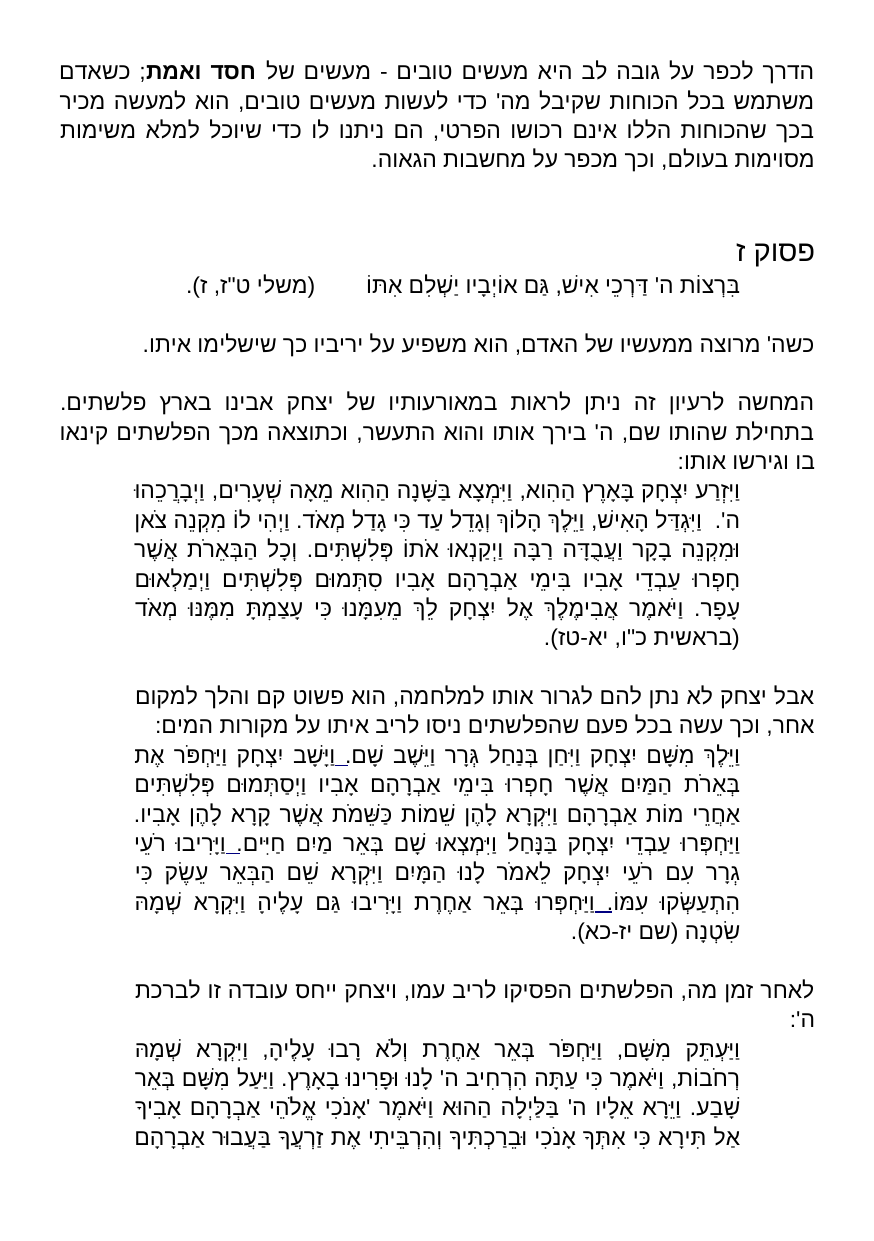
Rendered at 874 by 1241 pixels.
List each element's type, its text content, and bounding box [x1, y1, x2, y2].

text וַיַּעְתֵּק מִשָּׁם, וַיַּחְפֹּר בְּאֵר אַחֶרֶת וְלֹא רָבוּ עָלֶיהָ, וַיִּקְרָא שְׁמָהּ רְחֹבוֹת, וַיֹּאמֶר כִּי עַתָּה הִרְחִיב ה' לָנוּ וּפָרִינוּ בָאָרֶץ. וַיַּעַל מִשָּׁם בְּאֵר שָׁבַע. וַיֵּרָא אֵלָיו ה' בַּלַּיְלָה הַהוּא וַיֹּאמֶר 'אָנֹכִי אֱלֹהֵי אַבְרָהָם אָבִיךָ אַל תִּירָא כִּי אִתְּךָ אָנֹכִי וּבֵרַכְתִּיךָ וְהִרְבֵּיתִי אֶת זַרְעֲךָ בַּעֲבוּר אַבְרָהָם [134, 1036, 740, 1150]
text בִּרְצוֹת ה' דַּרְכֵי אִישׁ, גַּם אוֹיְבָיו יַשְׁלִם אִתּוֹ (משלי ט"ז, ז). [134, 273, 740, 298]
text וַיִּזְרַע יִצְחָק בָּאָרֶץ הַהִוא, וַיִּמְצָא בַּשָּׁנָה הַהִוא מֵאָה שְׁעָרִים, וַיְבָרֲכֵהוּ ה'. וַיִּגְדַּל הָאִישׁ, וַיֵּלֶךְ הָלוֹךְ וְגָדֵל עַד כִּי גָדַל מְאֹד. וַיְהִי לוֹ מִקְנֵה צֹאן וּמִקְנֵה בָקָר וַעֲבֻדָּה רַבָּה וַיְקַנְאוּ אֹתוֹ פְּלִשְׁתִּים. וְכָל הַבְּאֵרֹת אֲשֶׁר חָפְרוּ עַבְדֵי אָבִיו בִּימֵי אַבְרָהָם אָבִיו סִתְּמוּם פְּלִשְׁתִּים וַיְמַלְאוּם עָפָר. וַיֹּאמֶר אֲבִימֶלֶךְ אֶל יִצְחָק לֵךְ מֵעִמָּנוּ כִּי עָצַמְתָּ מִמֶּנּוּ מְאֹד (בראשית כ"ו, יא-טז). [134, 478, 740, 651]
text אבל יצחק לא נתן להם לגרור אותו למלחמה, הוא פשוט קם והלך למקום אחר, וכך עשה בכל פעם שהפלשתים ניסו לריב איתו על מקורות המים: [134, 684, 815, 739]
text וַיֵּלֶךְ מִשָּׁם יִצְחָק וַיִּחַן בְּנַחַל גְּרָר וַיֵּשֶׁב שָׁם. וַיָּשָׁב יִצְחָק וַיַּחְפֹּר אֶת בְּאֵרֹת הַמַּיִם אֲשֶׁר חָפְרוּ בִּימֵי אַבְרָהָם אָבִיו וַיְסַתְּמוּם פְּלִשְׁתִּים אַחֲרֵי מוֹת אַבְרָהָם וַיִּקְרָא לָהֶן שֵׁמוֹת כַּשֵּׁמֹת אֲשֶׁר קָרָא לָהֶן אָבִיו. וַיַּחְפְּרוּ עַבְדֵי יִצְחָק בַּנָּחַל וַיִּמְצְאוּ שָׁם בְּאֵר מַיִם חַיִּים. וַיָּרִיבוּ רֹעֵי גְרָר עִם רֹעֵי יִצְחָק לֵאמֹר לָנוּ הַמָּיִם וַיִּקְרָא שֵׁם הַבְּאֵר עֵשֶׂק כִּי הִתְעַשְּׂקוּ עִמּוֹ. וַיַּחְפְּרוּ בְּאֵר אַחֶרֶת וַיָּרִיבוּ גַּם עָלֶיהָ וַיִּקְרָא שְׁמָהּ שִׂטְנָה (שם יז-כא). [134, 743, 740, 944]
text המחשה לרעיון זה ניתן לראות במאורעותיו של יצחק אבינו בארץ פלשתים. בתחילת שהותו שם, ה' בירך אותו והוא התעשר, וכתוצאה מכך הפלשתים קינאו בו וגירשו אותו: [59, 390, 815, 474]
text פסוק ז [59, 235, 815, 268]
text לאחר זמן מה, הפלשתים הפסיקו לריב עמו, ויצחק ייחס עובדה זו לברכת ה': [134, 978, 815, 1033]
text הדרך לכפר על גובה לב היא מעשים טובים - מעשים של חסד ואמת; כשאדם משתמש בכל הכוחות שקיבל מה' כדי לעשות מעשים טובים, הוא למעשה מכיר בכך שהכוחות הללו אינם רכושו הפרטי, הם ניתנו לו כדי שיוכל למלא משימות מסוימות בעולם, וכך מכפר על מחשבות הגאוה. [59, 59, 815, 173]
text כשה' מרוצה ממעשיו של האדם, הוא משפיע על יריביו כך שישלימו איתו. [59, 331, 815, 357]
